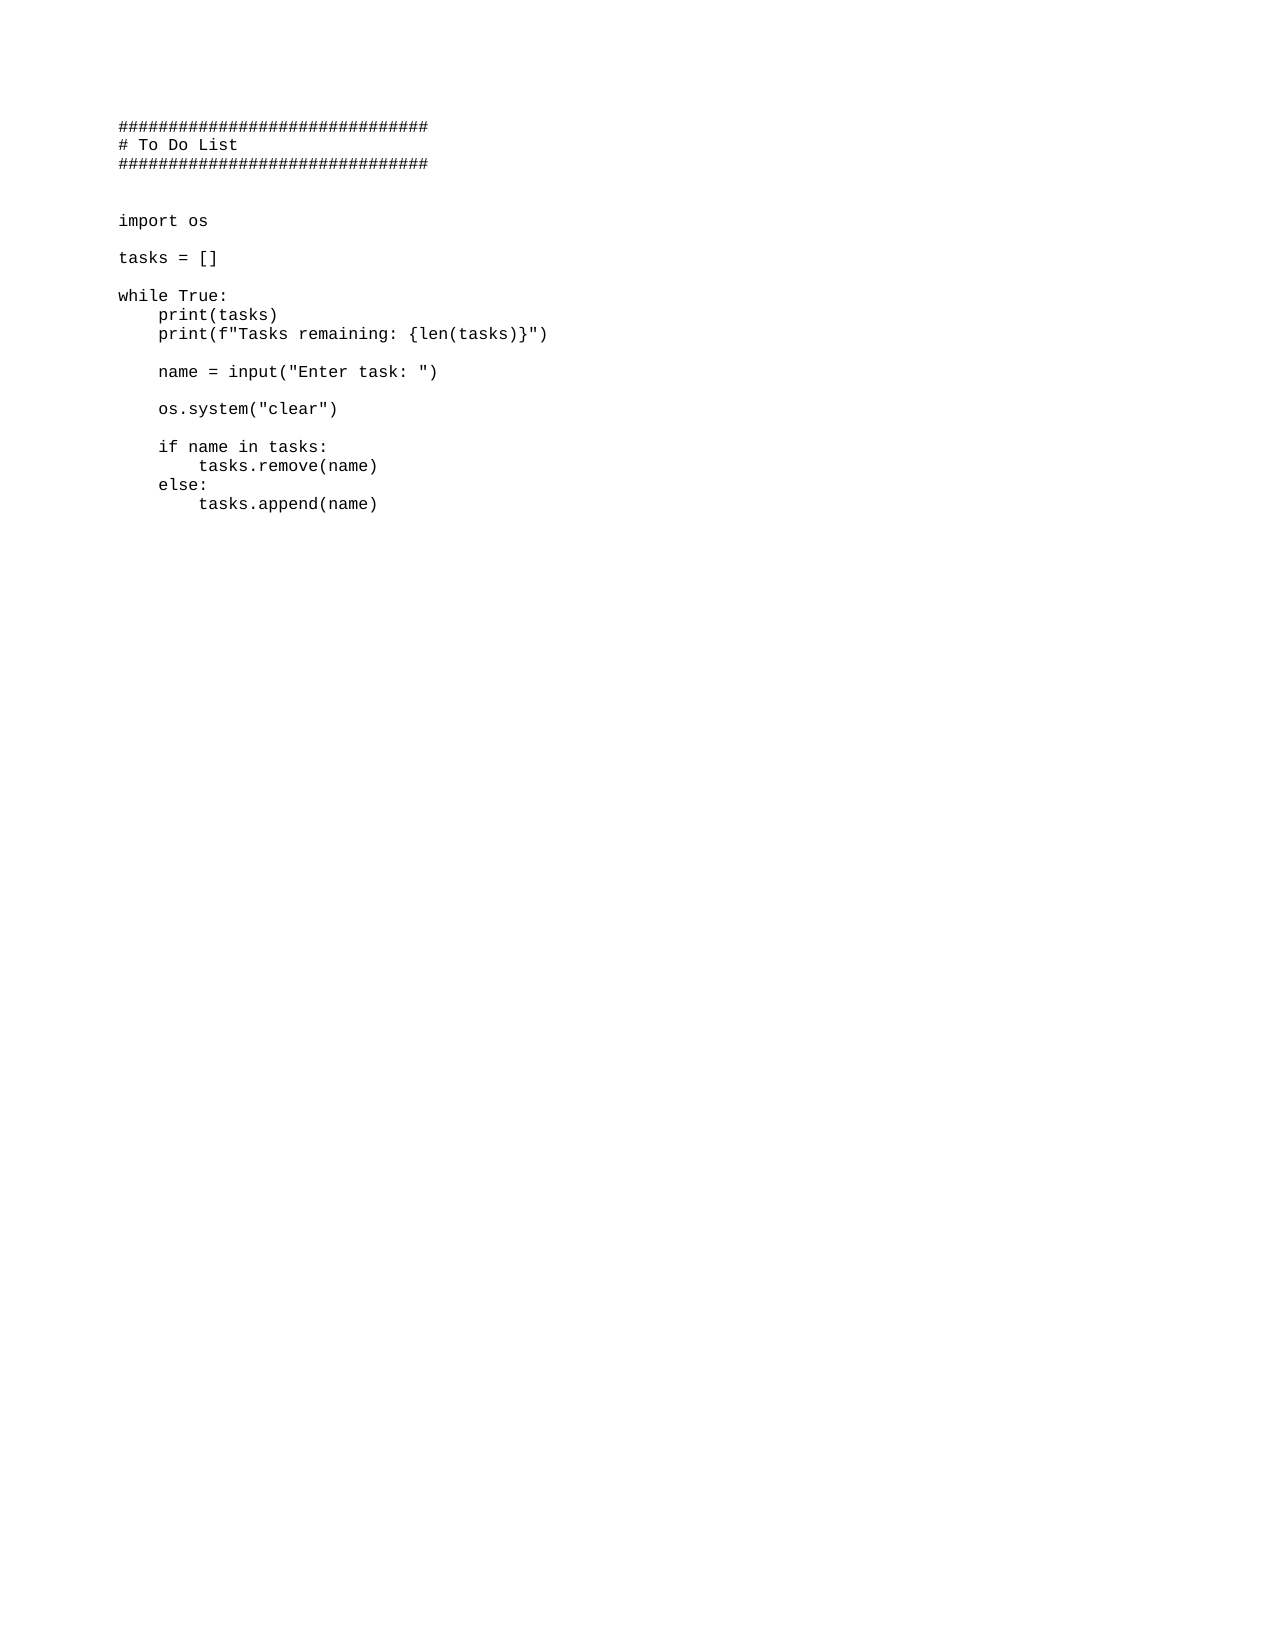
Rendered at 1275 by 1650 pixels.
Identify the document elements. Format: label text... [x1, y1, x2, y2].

text import os [118, 212, 1157, 231]
text else: [118, 476, 1157, 495]
text os.system("clear") [118, 401, 1157, 420]
text tasks = [] [118, 250, 1157, 269]
text ############################### [118, 156, 1157, 175]
text ############################### [118, 118, 1157, 137]
text print(f"Tasks remaining: {len(tasks)}") [118, 326, 1157, 344]
text tasks.remove(name) [118, 457, 1157, 476]
text # To Do List [118, 137, 1157, 156]
text while True: [118, 288, 1157, 307]
text if name in tasks: [118, 439, 1157, 457]
text name = input("Enter task: ") [118, 363, 1157, 382]
text print(tasks) [118, 307, 1157, 326]
text tasks.append(name) [118, 495, 1157, 514]
